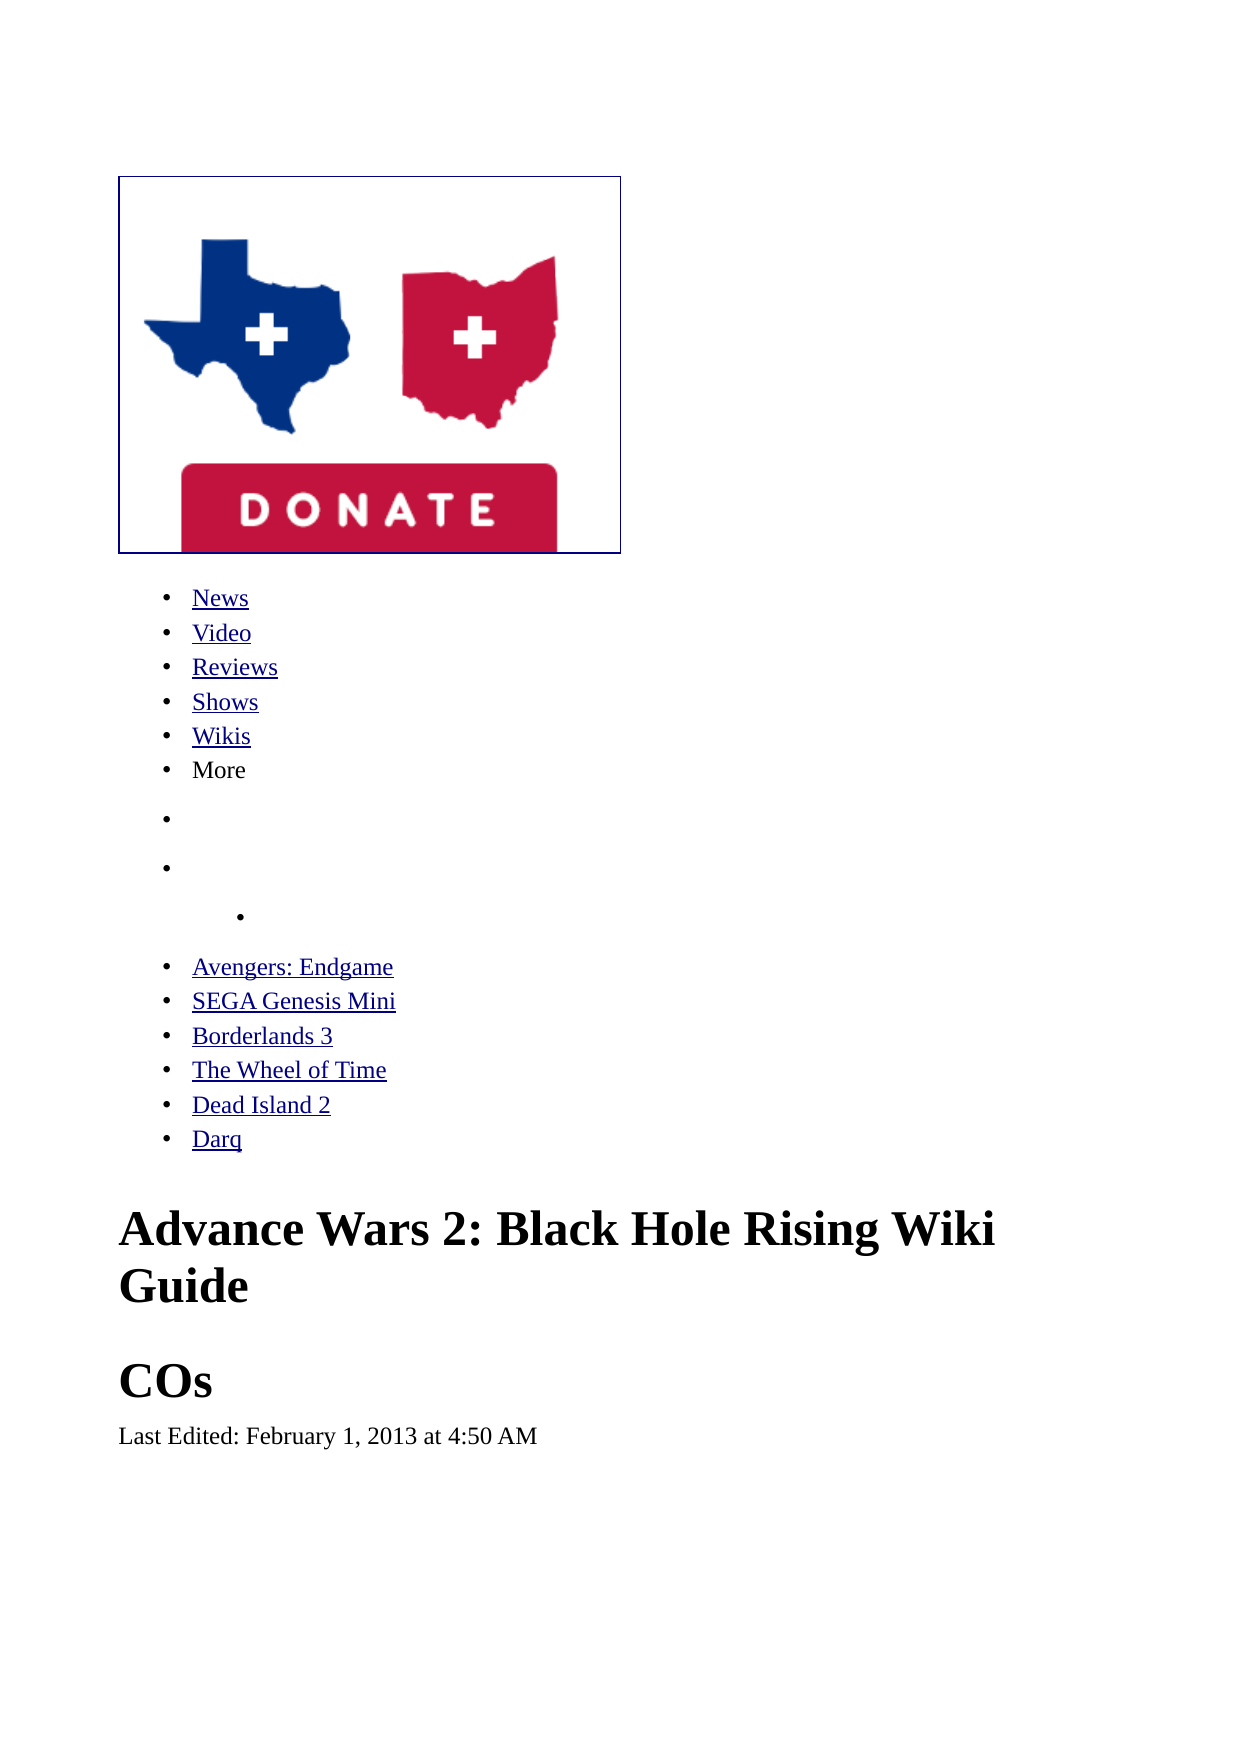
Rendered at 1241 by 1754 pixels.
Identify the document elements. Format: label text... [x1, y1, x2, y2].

list Video [162, 618, 1122, 646]
list Reviews [162, 652, 1122, 681]
picture [120, 177, 620, 552]
text Last Edited: February 1, 2013 at 4:50 AM [118, 1421, 1122, 1449]
list News [162, 583, 1122, 612]
list Wikis [162, 721, 1122, 750]
list Avengers: Endgame [162, 952, 1122, 981]
subtitle Advance Wars 2: Black Hole Rising Wiki Guide [118, 1198, 1122, 1313]
list Borderlands 3 [162, 1021, 1122, 1049]
list Darq [162, 1124, 1122, 1153]
subtitle COs [118, 1351, 1122, 1408]
list Dead Island 2 [162, 1090, 1122, 1118]
list More [162, 756, 1122, 784]
list Shows [162, 687, 1122, 715]
list The Wheel of Time [162, 1055, 1122, 1084]
list SEGA Genesis Mini [162, 986, 1122, 1015]
